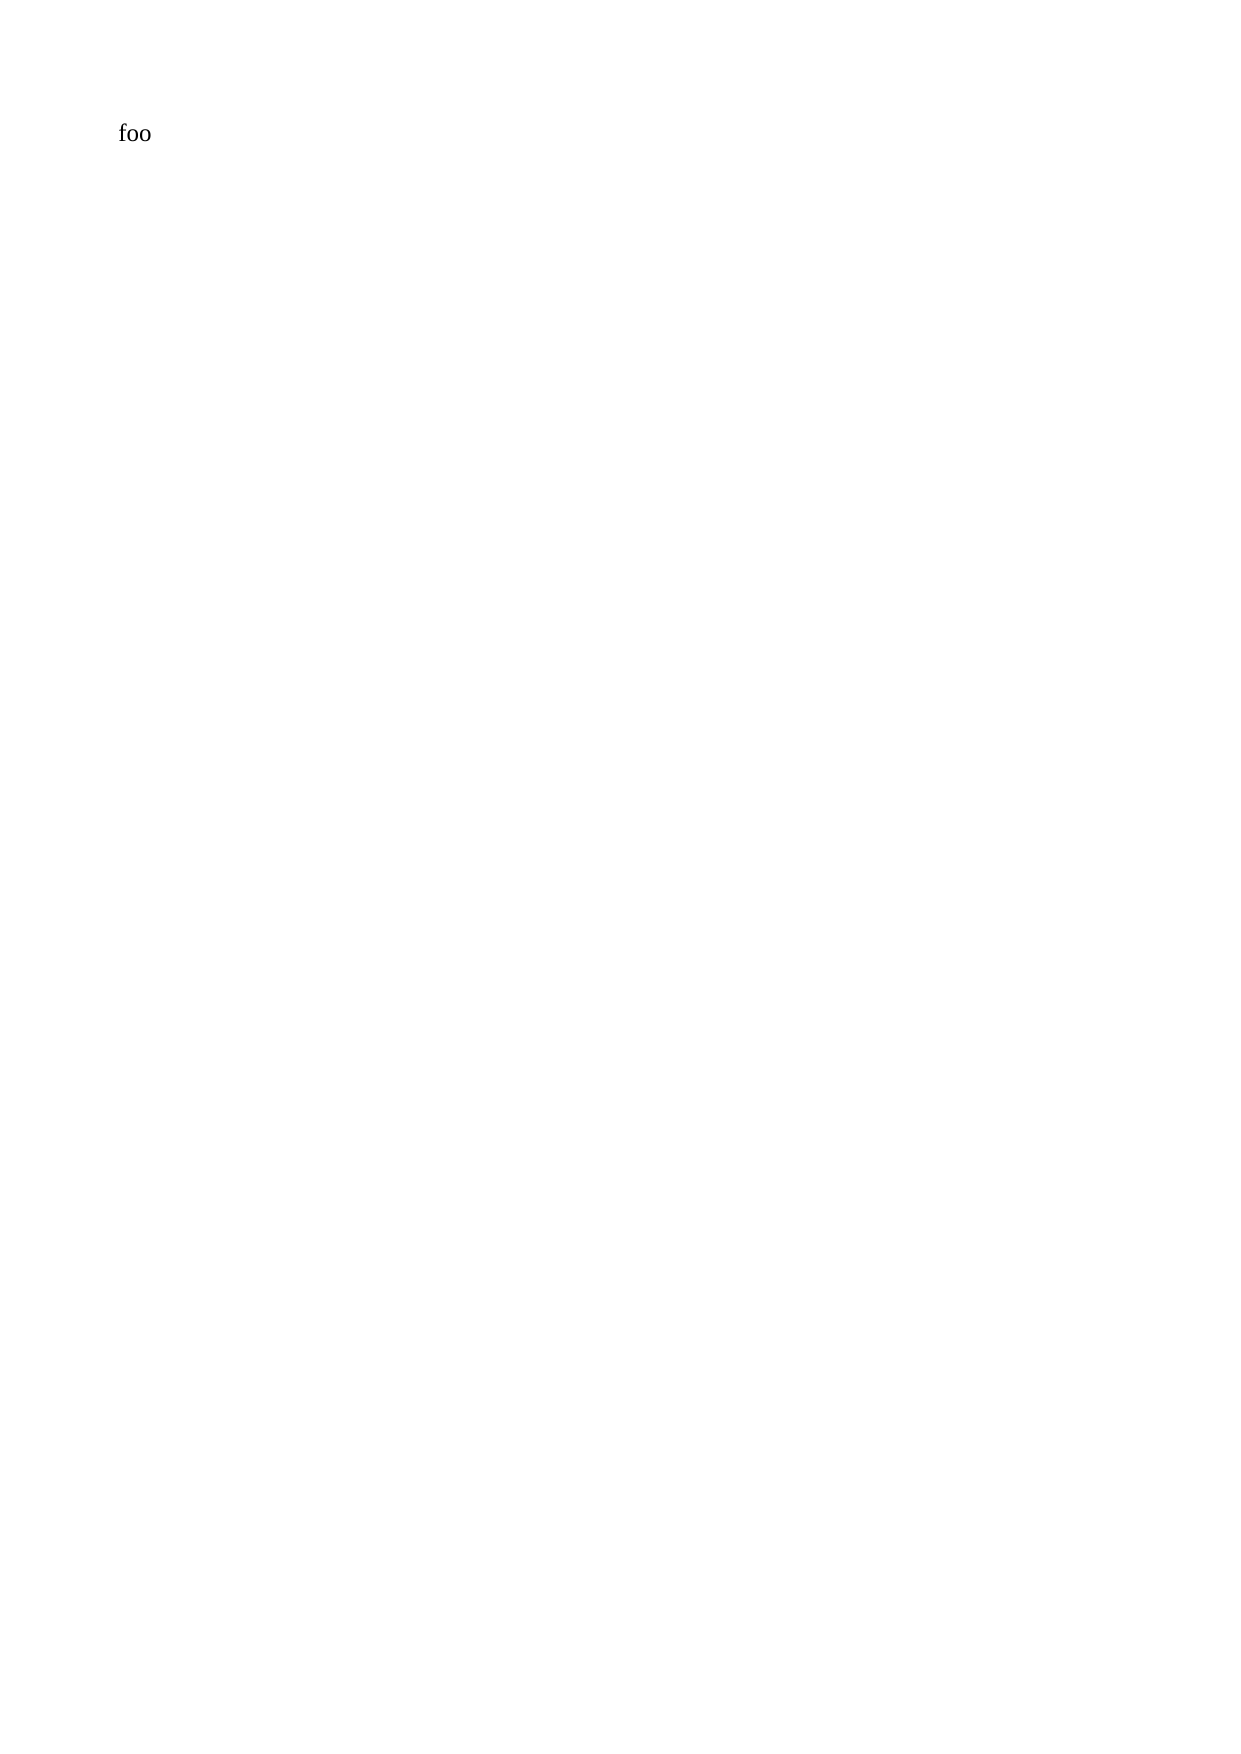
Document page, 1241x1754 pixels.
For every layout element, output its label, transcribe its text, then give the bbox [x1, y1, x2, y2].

text foo [118, 118, 1122, 147]
